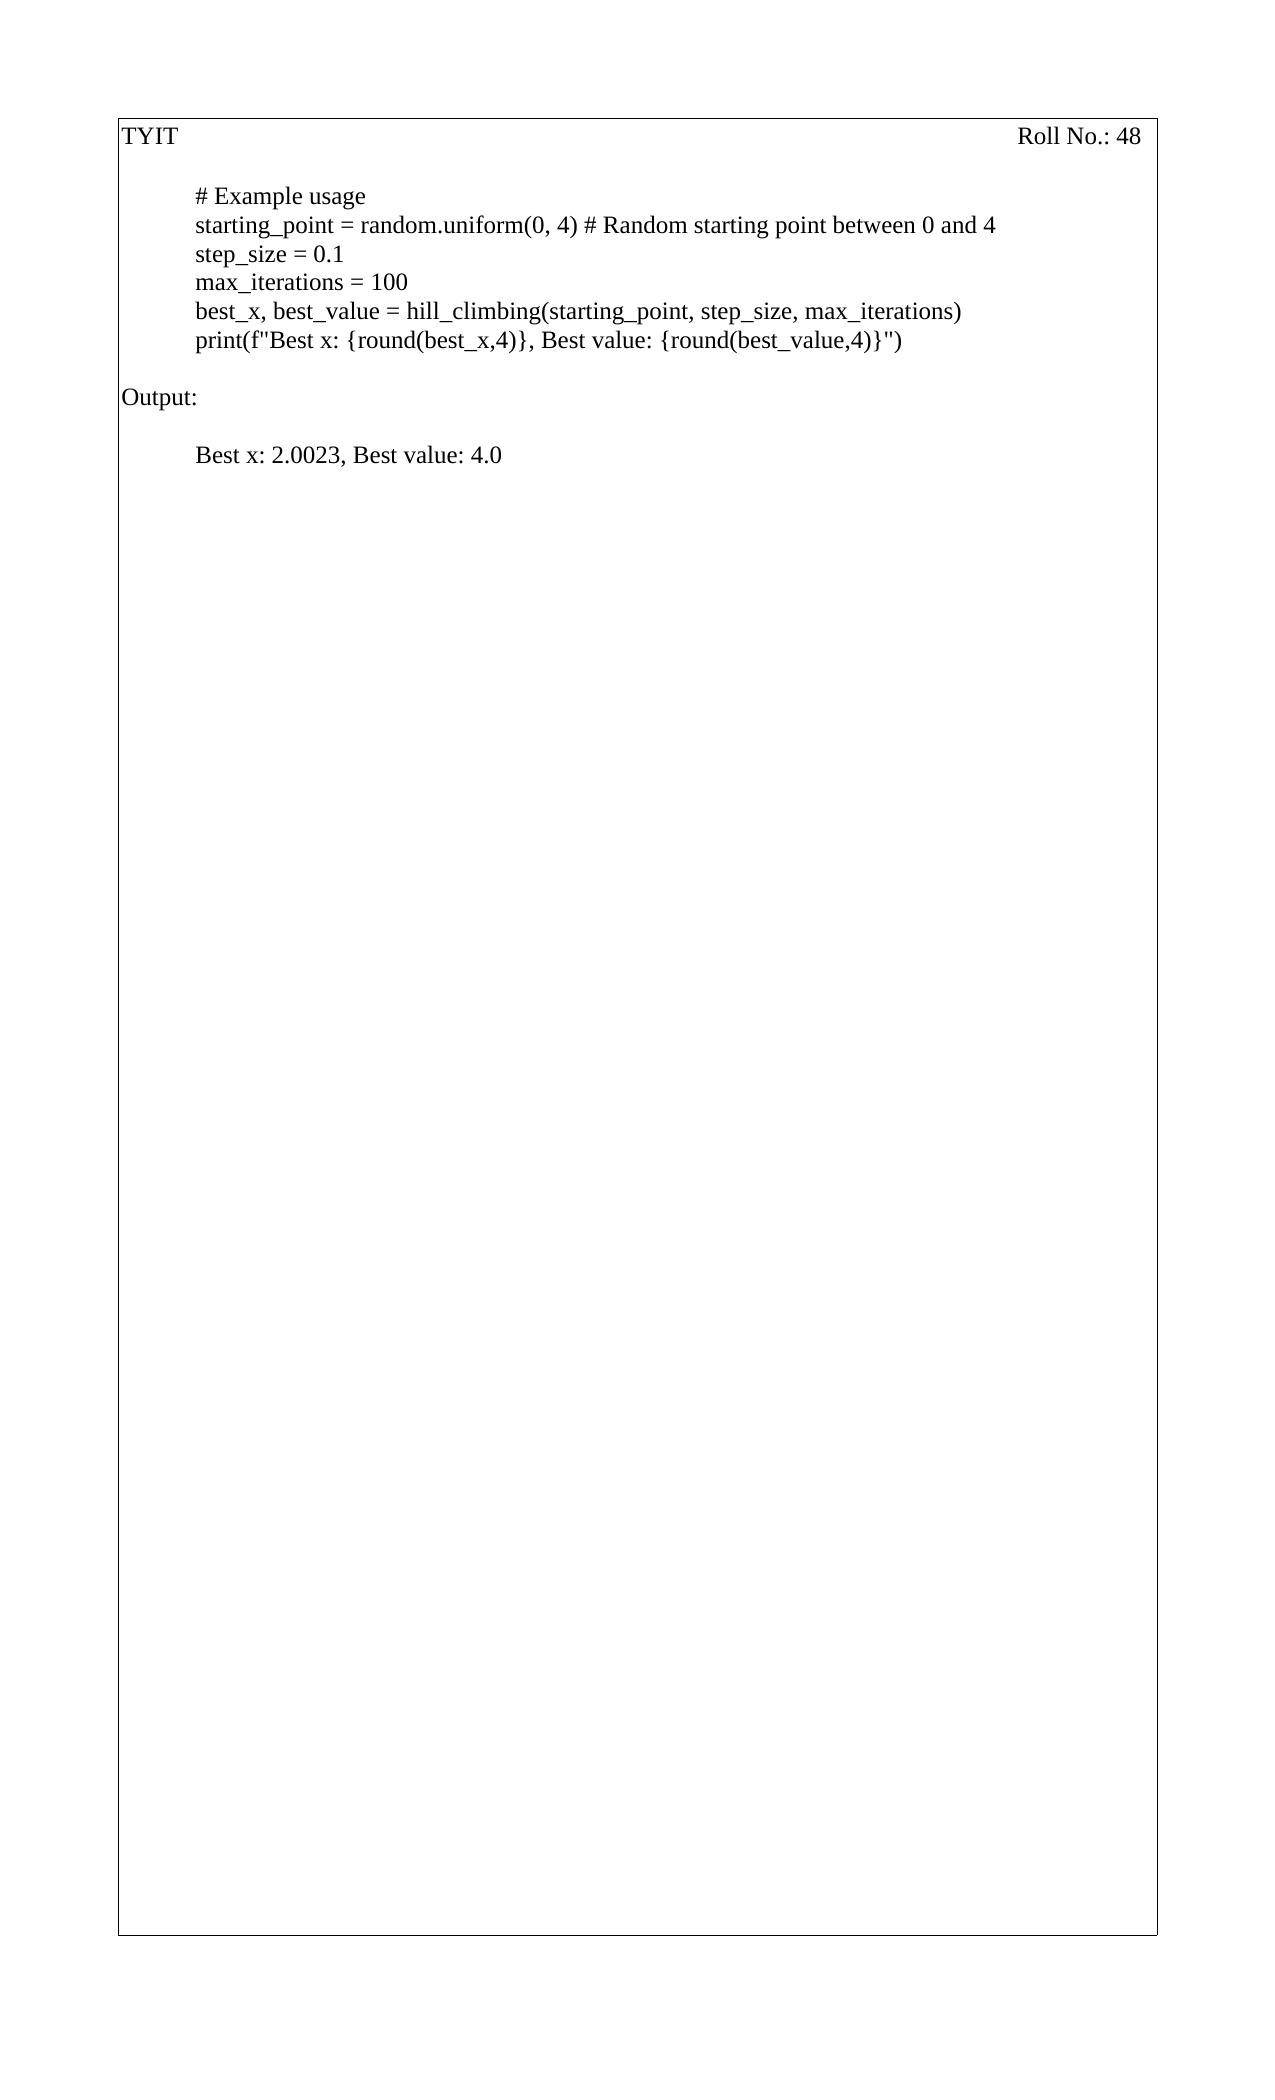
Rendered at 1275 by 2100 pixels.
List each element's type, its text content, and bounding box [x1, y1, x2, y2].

text Output: [121, 382, 1154, 411]
text max_iterations = 100 [195, 267, 1154, 296]
text print(f"Best x: {round(best_x,4)}, Best value: {round(best_value,4)}") [195, 325, 1154, 354]
text # Example usage [195, 181, 1154, 210]
text best_x, best_value = hill_climbing(starting_point, step_size, max_iterations) [195, 296, 1154, 325]
text step_size = 0.1 [195, 239, 1154, 267]
text Best x: 2.0023, Best value: 4.0 [121, 440, 1154, 469]
text starting_point = random.uniform(0, 4) # Random starting point between 0 and 4 [195, 210, 1154, 239]
